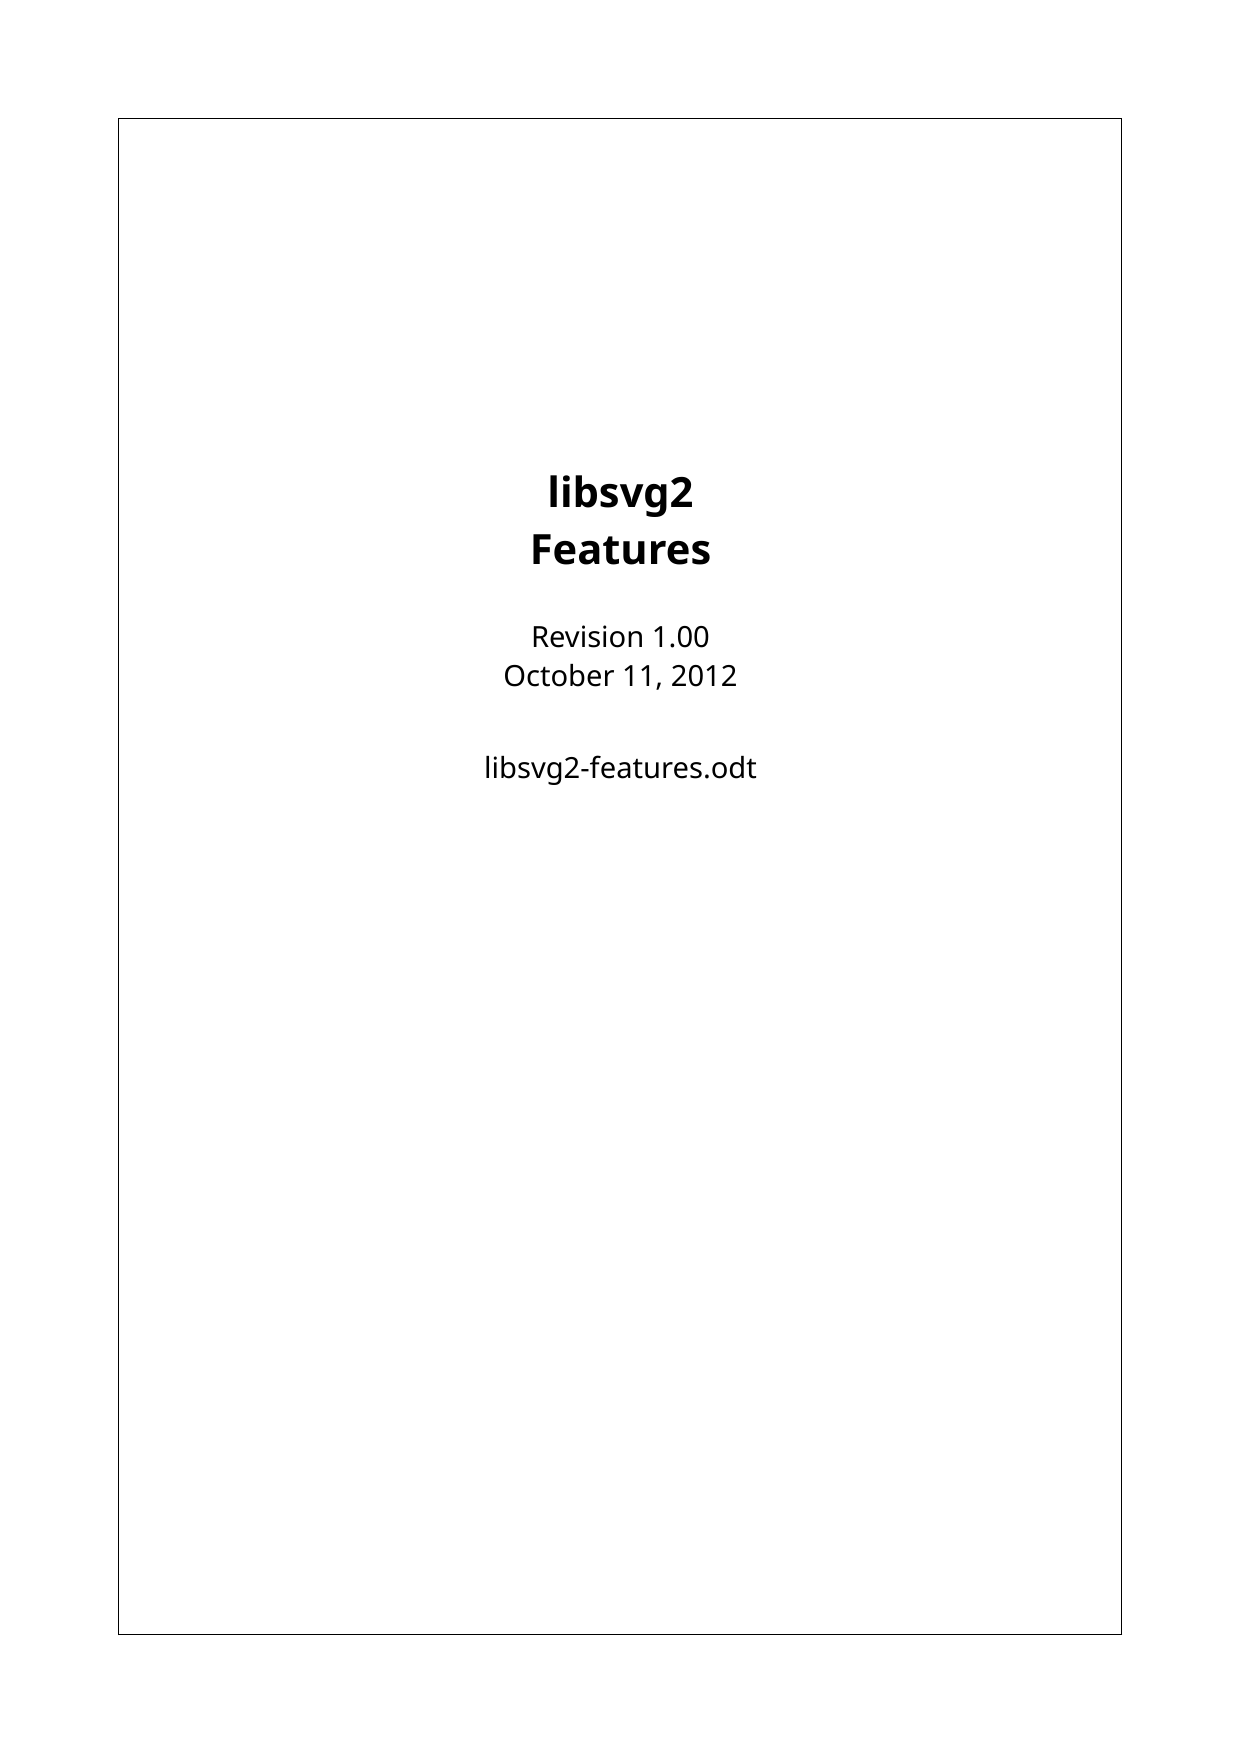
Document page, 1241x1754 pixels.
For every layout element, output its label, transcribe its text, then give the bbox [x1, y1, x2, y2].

text libsvg2 [122, 463, 1118, 519]
text Revision 1.00 [122, 616, 1118, 656]
text libsvg2-features.odt [122, 747, 1118, 787]
text Features [122, 519, 1118, 576]
text October 11, 2012 [122, 656, 1118, 695]
